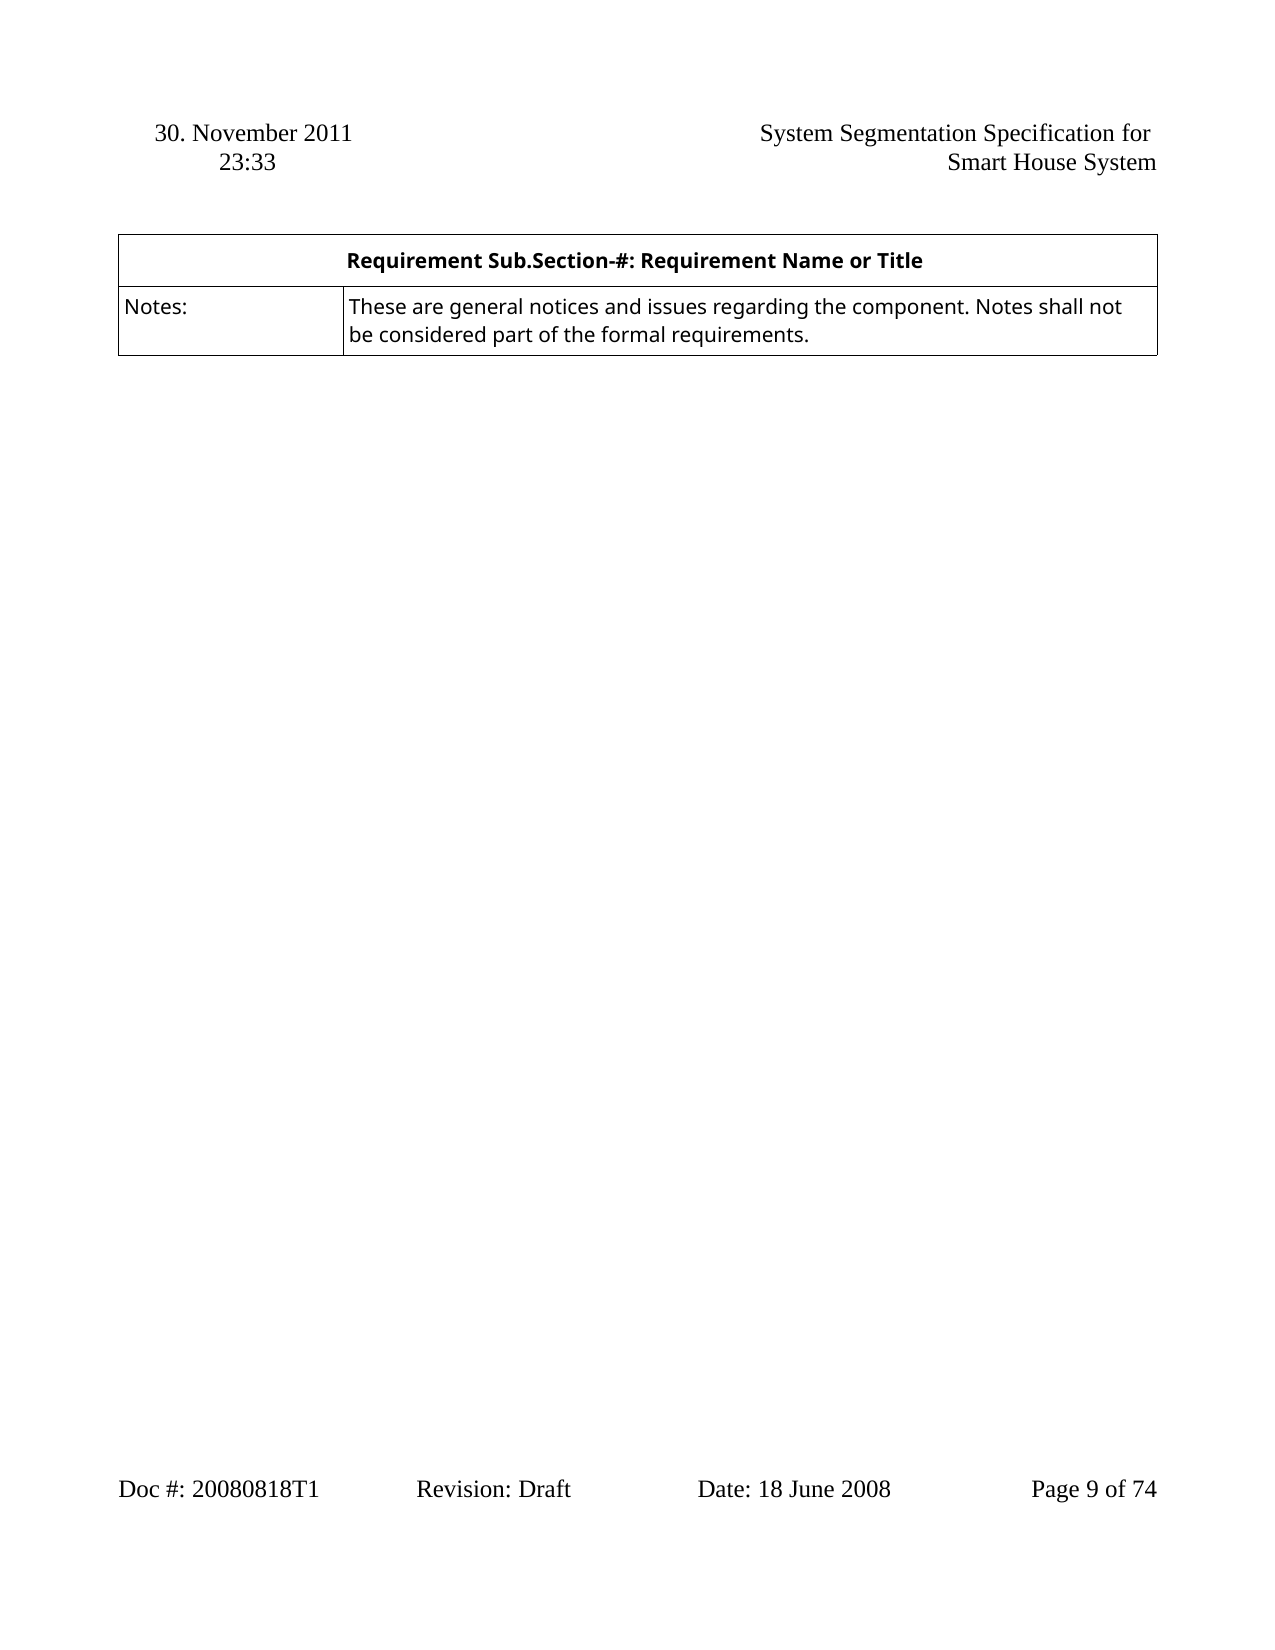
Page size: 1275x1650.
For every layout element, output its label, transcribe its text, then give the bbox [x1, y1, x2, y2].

table_cell These are general notices and issues regarding the component. Notes shall not be considered part of the formal requirements. [344, 287, 1157, 355]
table_cell Notes: [119, 287, 343, 355]
table_header Requirement Sub.Section-#: Requirement Name or Title [119, 235, 1157, 286]
